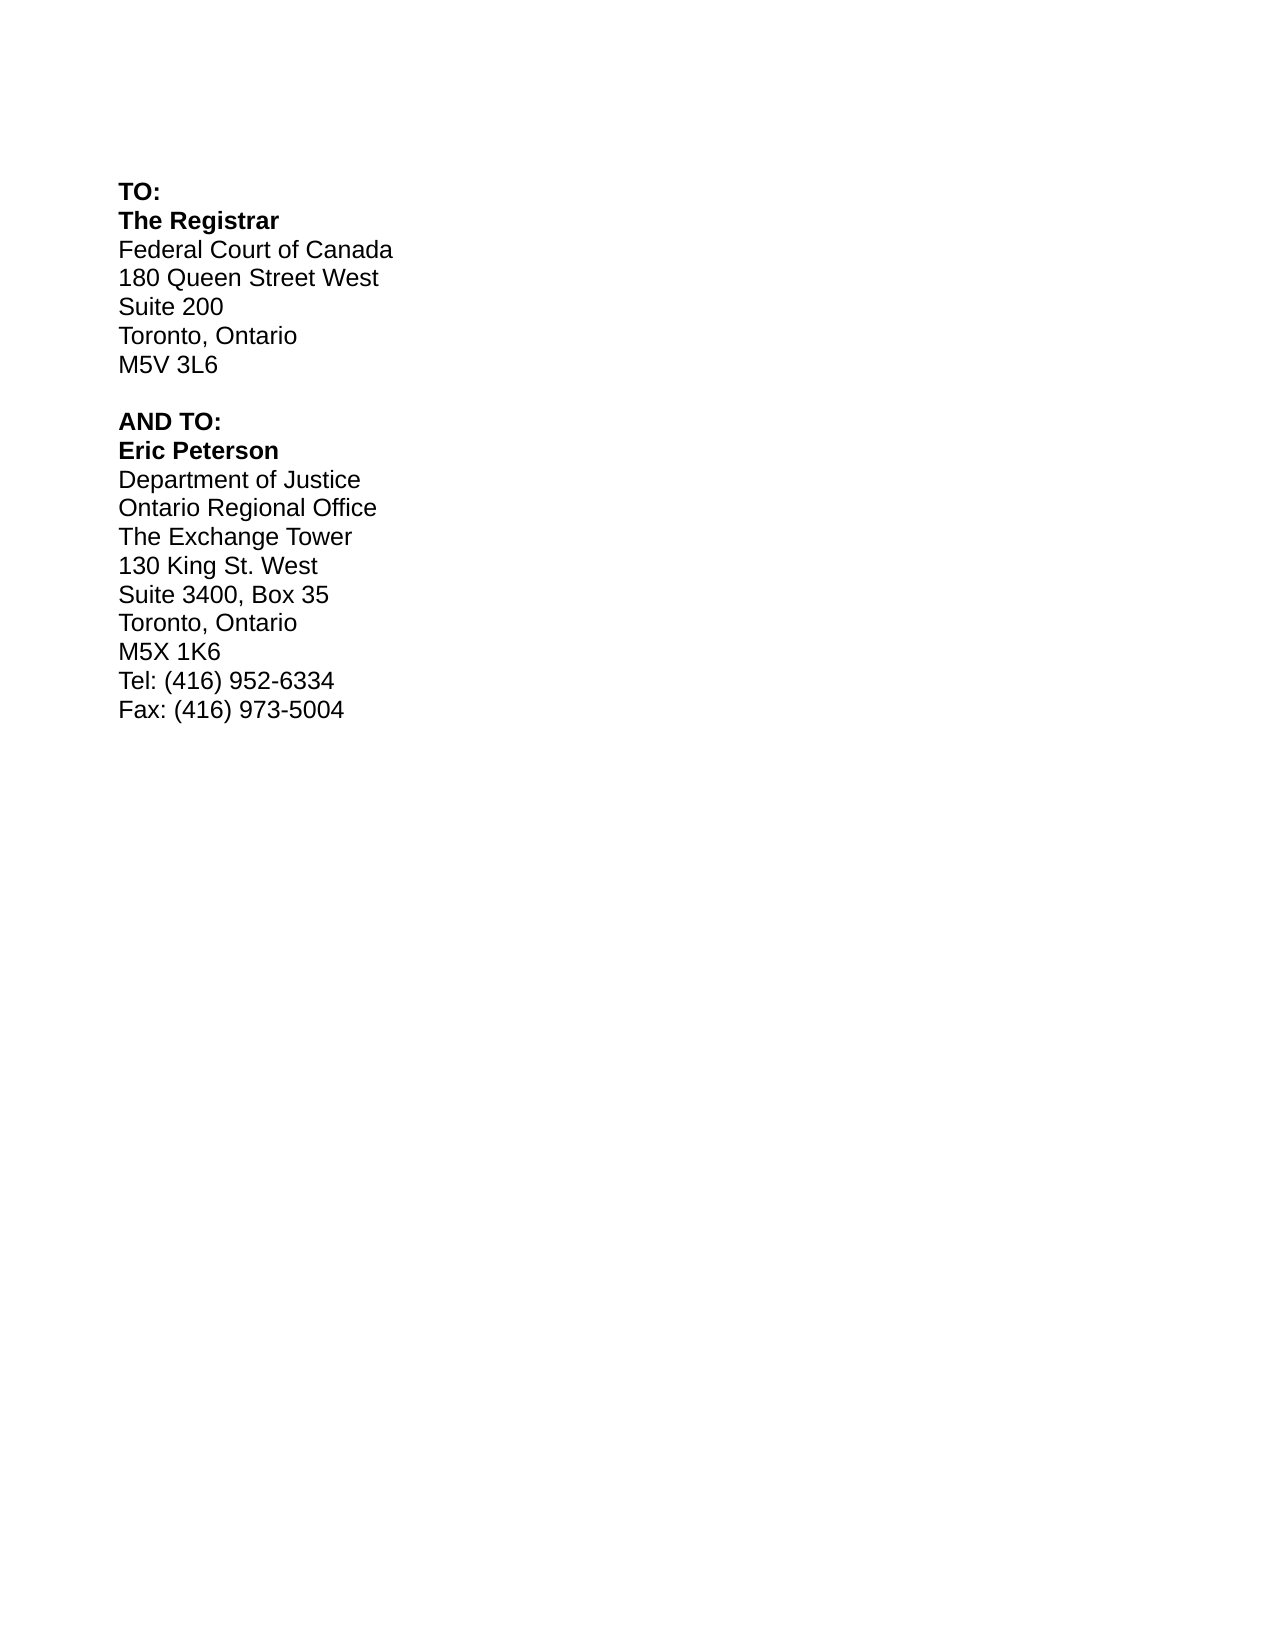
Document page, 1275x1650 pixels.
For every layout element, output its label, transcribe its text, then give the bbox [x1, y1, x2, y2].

text M5V 3L6 [118, 349, 1157, 378]
text Suite 200 [118, 292, 1157, 321]
text Eric Peterson [118, 436, 1157, 464]
text TO: [118, 177, 1157, 206]
text 180 Queen Street West [118, 263, 1157, 292]
text Fax: (416) 973-5004 [118, 694, 1157, 723]
text Department of Justice [118, 464, 1157, 493]
text Toronto, Ontario [118, 321, 1157, 349]
text The Exchange Tower [118, 522, 1157, 551]
text AND TO: [118, 407, 1157, 436]
text The Registrar [118, 206, 1157, 234]
text M5X 1K6 [118, 637, 1157, 666]
text 130 King St. West [118, 551, 1157, 579]
text Federal Court of Canada [118, 234, 1157, 263]
text Ontario Regional Office [118, 493, 1157, 522]
text Tel: (416) 952-6334 [118, 666, 1157, 694]
text Toronto, Ontario [118, 608, 1157, 637]
text Suite 3400, Box 35 [118, 579, 1157, 608]
